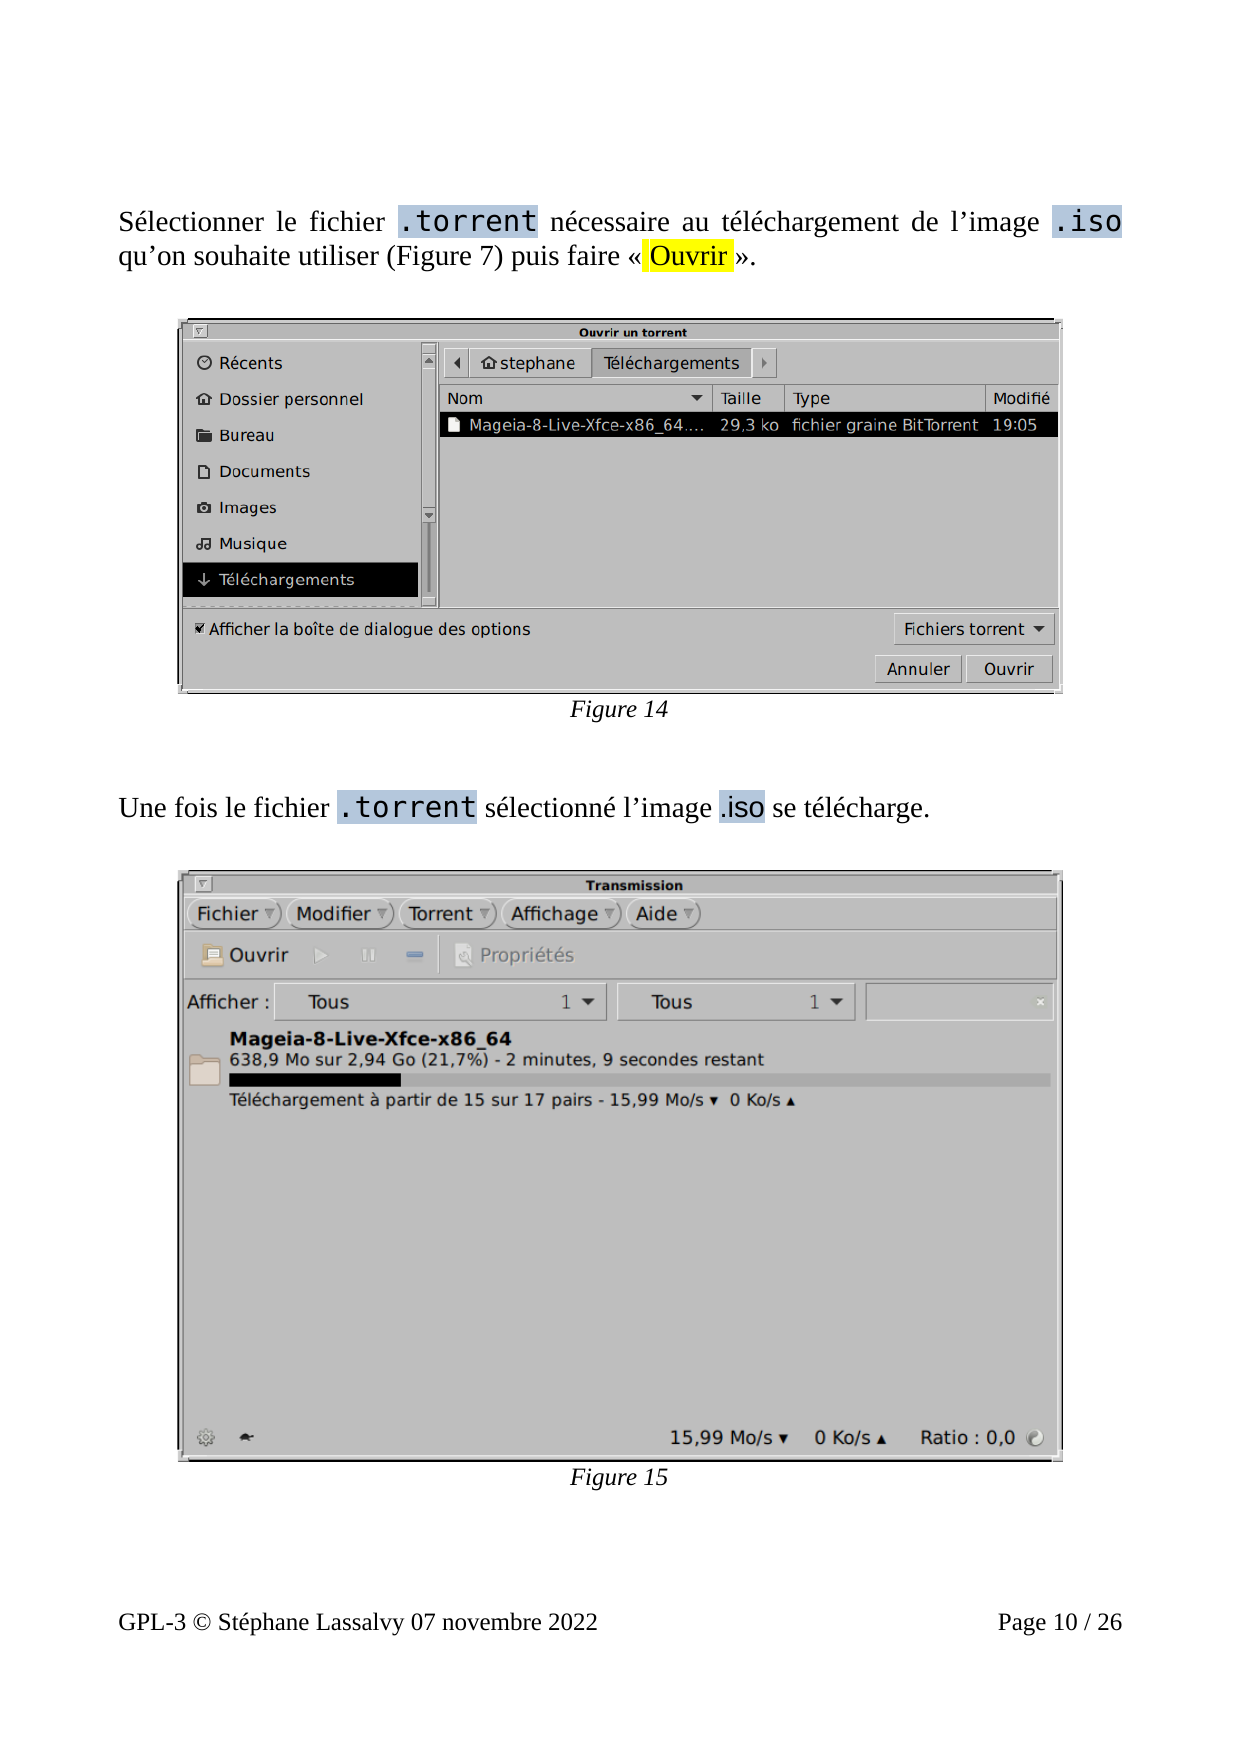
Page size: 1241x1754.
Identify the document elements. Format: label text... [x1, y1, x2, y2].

text Une fois le fichier .torrent sélectionné l’image .iso se télécharge. [118, 789, 1122, 824]
text Sélectionner le fichier .torrent nécessaire au téléchargement de l’image .iso qu’on souhaite utiliser (Figure 7) puis faire « Ouvrir ». [118, 204, 1122, 272]
picture [177, 318, 1063, 694]
picture [177, 870, 1063, 1462]
text Figure 14 [177, 694, 1063, 722]
text Figure 15 [177, 1462, 1063, 1490]
